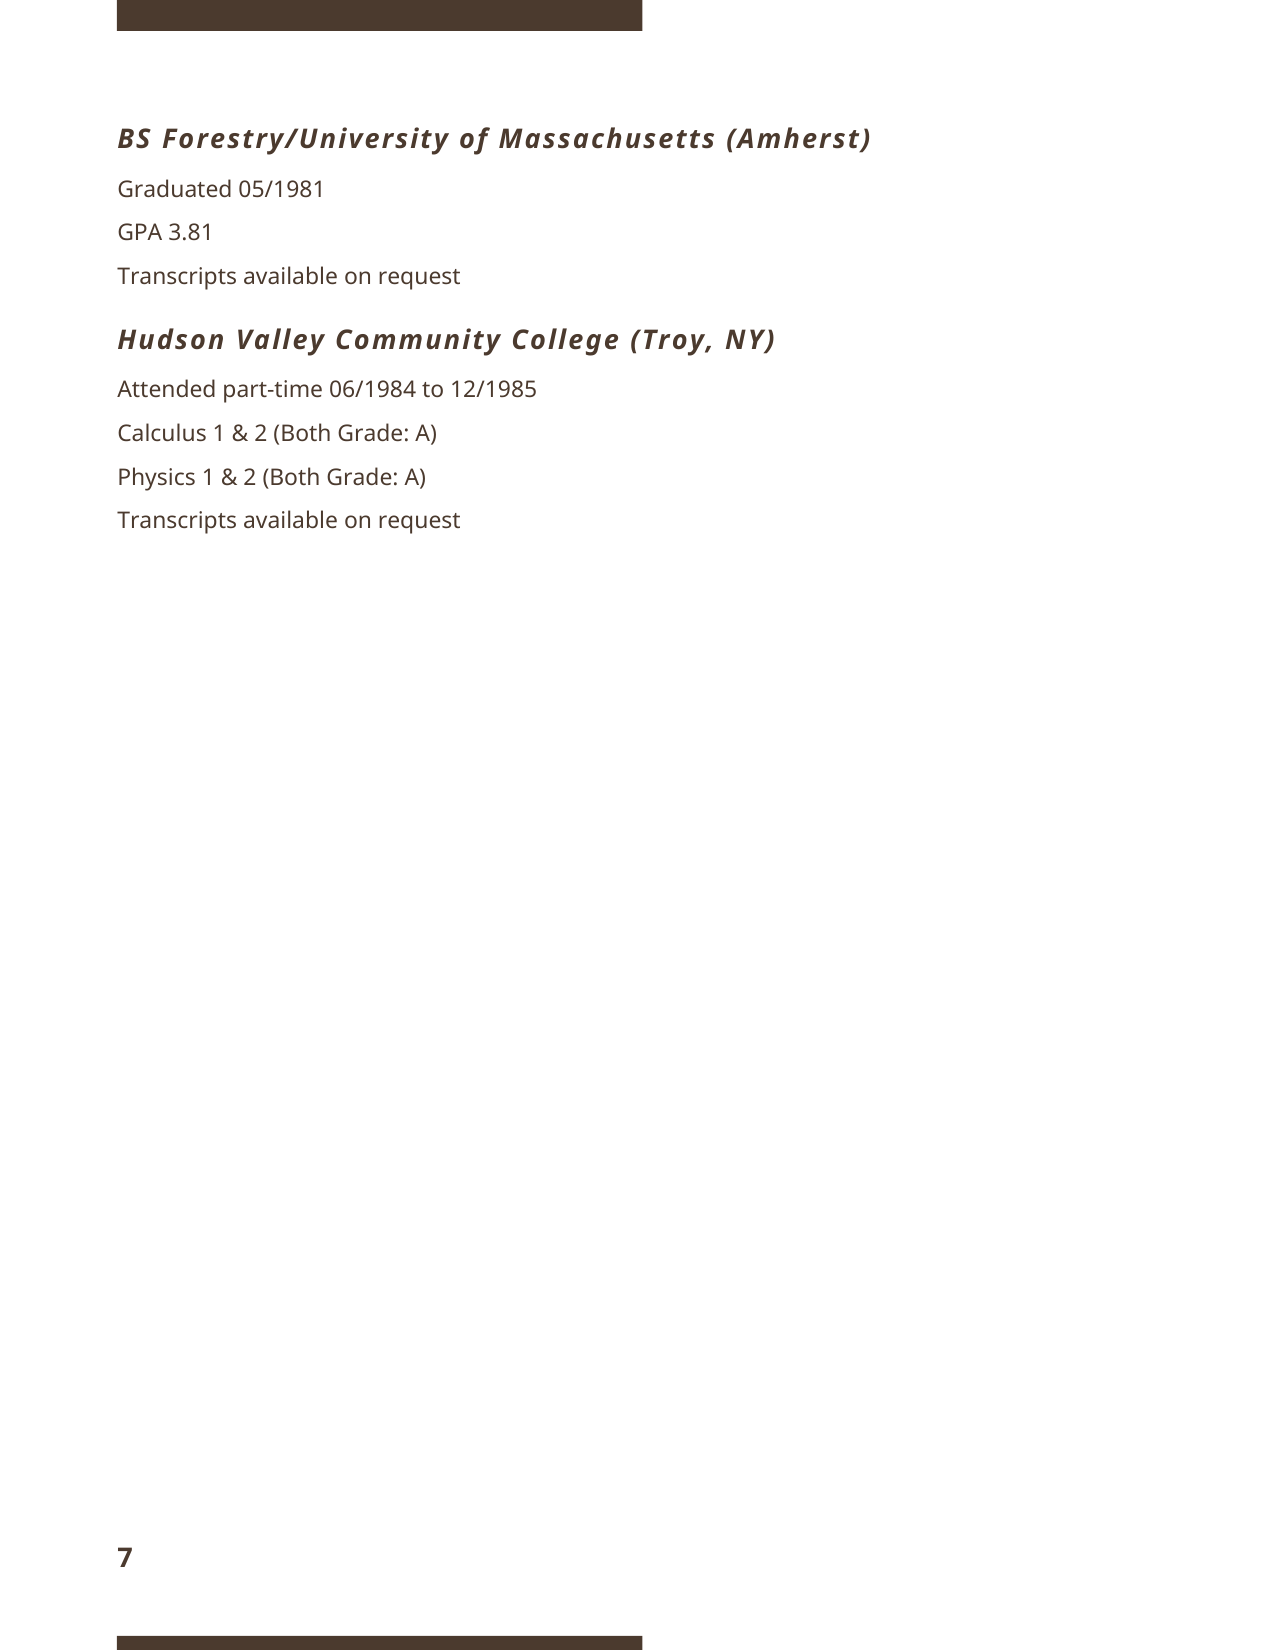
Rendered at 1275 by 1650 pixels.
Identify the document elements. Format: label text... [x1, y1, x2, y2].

text Transcripts available on request [117, 504, 1158, 535]
text Graduated 05/1981 [117, 172, 1158, 204]
text Physics 1 & 2 (Both Grade: A) [117, 460, 1158, 492]
text Transcripts available on request [117, 260, 1158, 291]
text Attended part-time 06/1984 to 12/1985 [117, 373, 1158, 404]
text GPA 3.81 [117, 216, 1158, 247]
text Calculus 1 & 2 (Both Grade: A) [117, 417, 1158, 448]
subtitle Hudson Valley Community College (Troy, NY) [117, 320, 1158, 357]
subtitle BS Forestry/University of Massachusetts (Amherst) [117, 120, 1158, 157]
